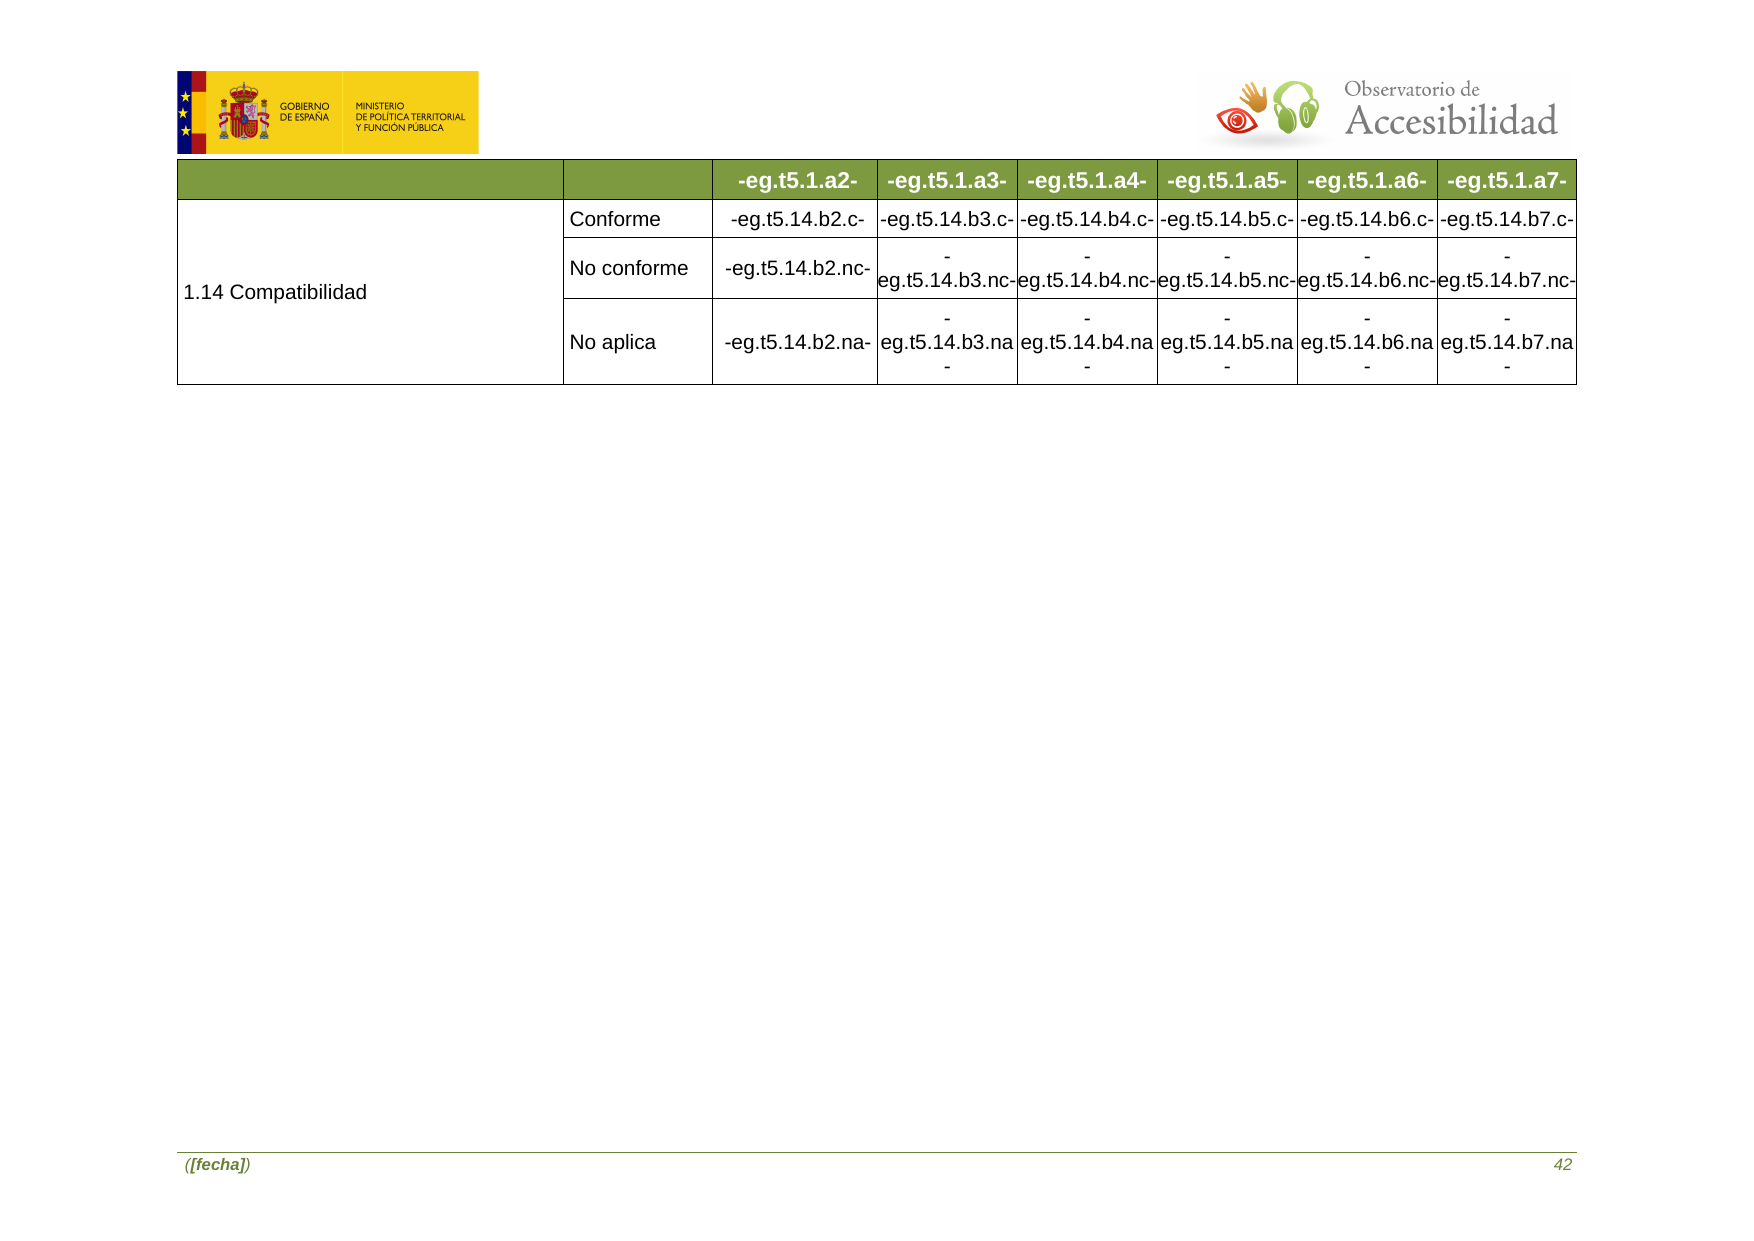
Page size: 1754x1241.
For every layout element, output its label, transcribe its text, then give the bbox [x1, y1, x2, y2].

table_header -eg.t5.1.a6- [1298, 160, 1437, 199]
table_header -eg.t5.1.a4- [1018, 160, 1157, 199]
table_header [564, 160, 712, 199]
table_cell -eg.t5.14.b6.na- [1298, 299, 1437, 384]
table_header -eg.t5.1.a5- [1158, 160, 1297, 199]
table_cell 1.14 Compatibilidad [178, 200, 563, 384]
table_header -eg.t5.1.a7- [1438, 160, 1576, 199]
table_cell Conforme [564, 200, 712, 237]
table_cell -eg.t5.14.b7.nc- [1438, 238, 1576, 298]
picture [1196, 72, 1572, 154]
table_cell No conforme [564, 238, 712, 298]
table_cell -eg.t5.14.b6.c- [1298, 200, 1437, 237]
table_cell -eg.t5.14.b7.c- [1438, 200, 1576, 237]
table_cell -eg.t5.14.b3.c- [878, 200, 1017, 237]
table_header -eg.t5.1.a2- [713, 160, 877, 199]
table_header [178, 160, 563, 199]
table_cell -eg.t5.14.b3.na- [878, 299, 1017, 384]
table_cell -eg.t5.14.b2.nc- [713, 238, 877, 298]
table_cell -eg.t5.14.b5.nc- [1158, 238, 1297, 298]
table_header -eg.t5.1.a3- [878, 160, 1017, 199]
table_cell -eg.t5.14.b4.na- [1018, 299, 1157, 384]
picture [177, 71, 479, 154]
table_cell -eg.t5.14.b5.c- [1158, 200, 1297, 237]
table_cell -eg.t5.14.b3.nc- [878, 238, 1017, 298]
table_cell No aplica [564, 299, 712, 384]
table_cell -eg.t5.14.b4.nc- [1018, 238, 1157, 298]
table_cell -eg.t5.14.b7.na- [1438, 299, 1576, 384]
table_cell -eg.t5.14.b2.c- [713, 200, 877, 237]
table_cell -eg.t5.14.b6.nc- [1298, 238, 1437, 298]
table_cell -eg.t5.14.b2.na- [713, 299, 877, 384]
table_cell -eg.t5.14.b4.c- [1018, 200, 1157, 237]
table_cell -eg.t5.14.b5.na- [1158, 299, 1297, 384]
